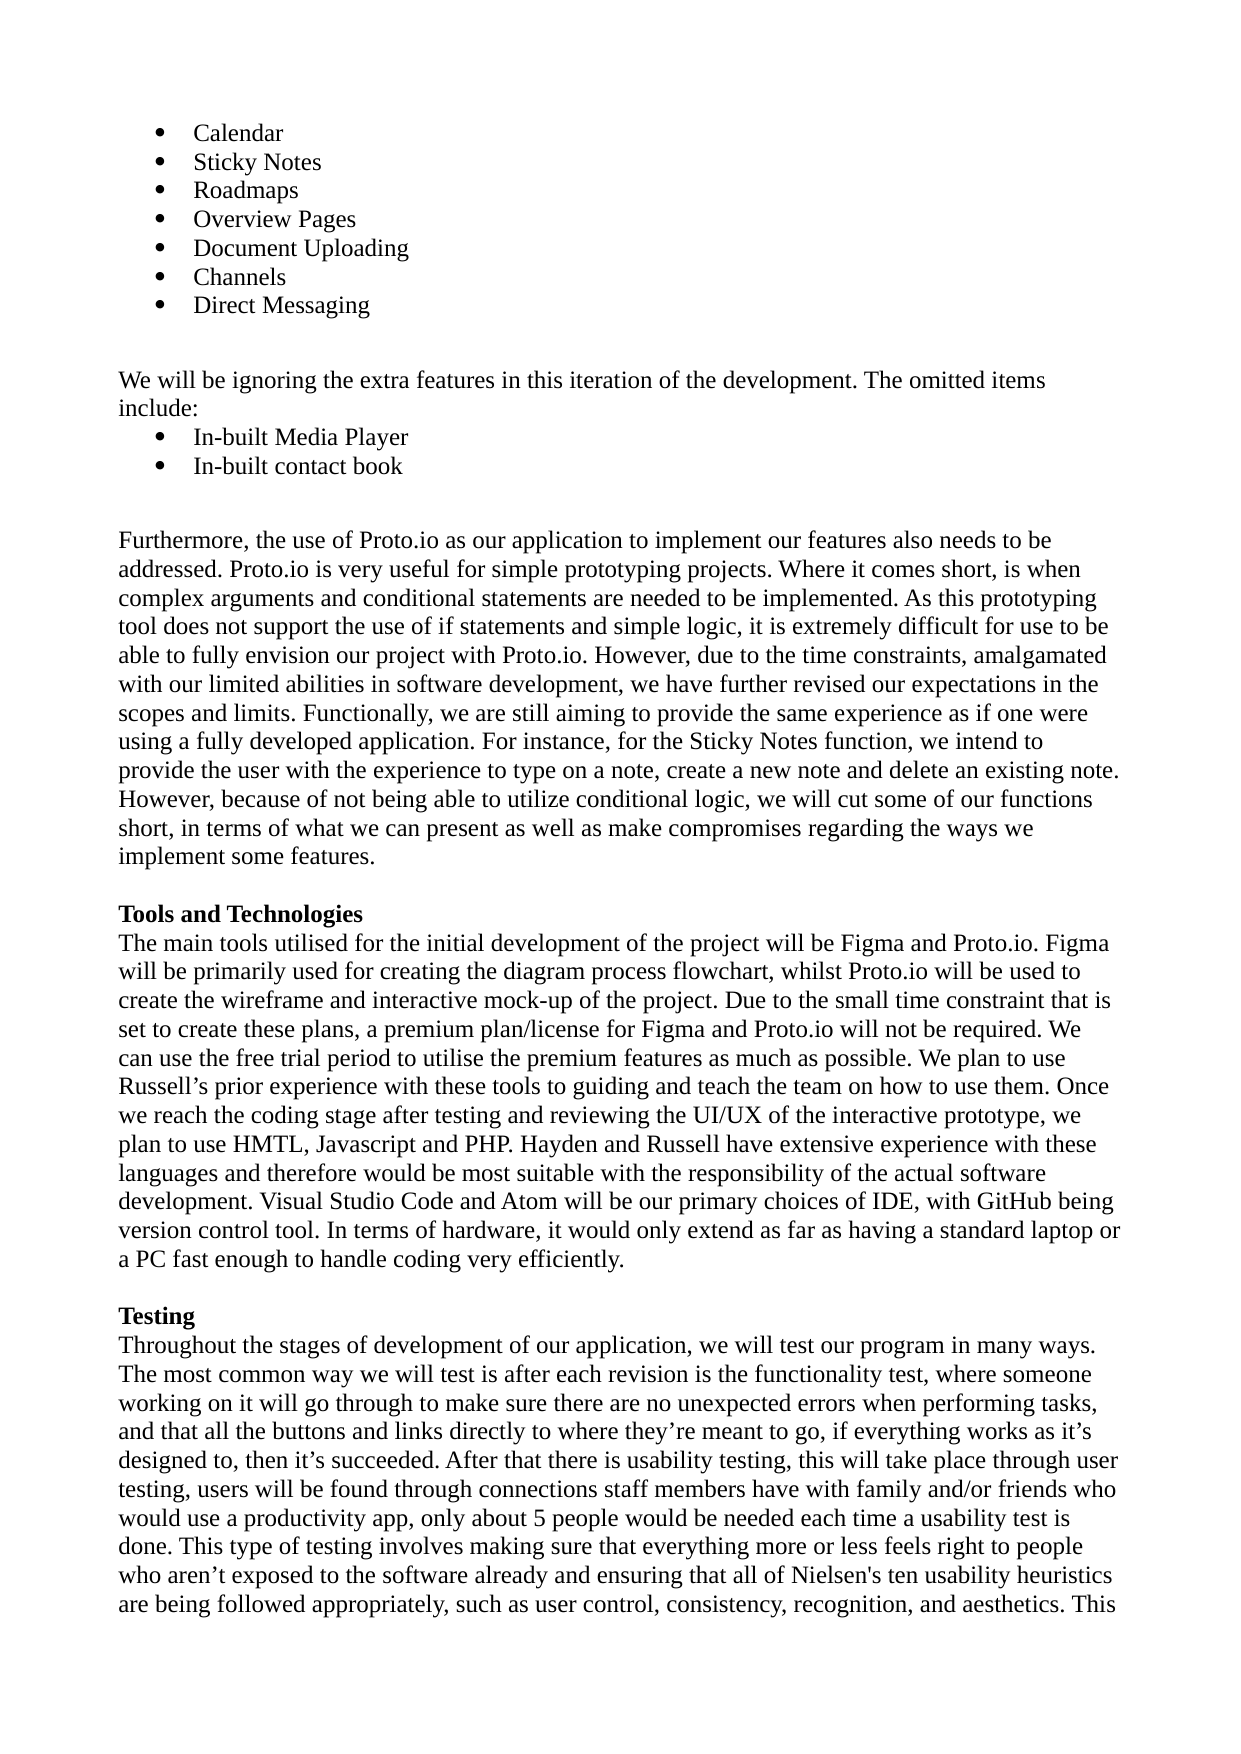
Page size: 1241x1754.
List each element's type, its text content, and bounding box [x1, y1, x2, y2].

text Testing [118, 1301, 1122, 1330]
text Throughout the stages of development of our application, we will test our program in many ways. The most common way we will test is after each revision is the functionality test, where someone working on it will go through to make sure there are no unexpected errors when performing tasks, and that all the buttons and links directly to where they’re meant to go, if everything works as it’s designed to, then it’s succeeded. After that there is usability testing, this will take place through user testing, users will be found through connections staff members have with family and/or friends who would use a productivity app, only about 5 people would be needed each time a usability test is done. This type of testing involves making sure that everything more or less feels right to people who aren’t exposed to the software already and ensuring that all of Nielsen's ten usability heuristics are being followed appropriately, such as user control, consistency, recognition, and aesthetics. This [118, 1330, 1122, 1618]
list Sticky Notes [156, 147, 1122, 176]
list Calendar [156, 118, 1122, 147]
list Roadmaps [156, 176, 1122, 204]
list In-built Media Player [156, 422, 1122, 451]
text Tools and Technologies [118, 899, 1122, 928]
list Document Uploading [156, 233, 1122, 262]
list In-built contact book [156, 451, 1122, 480]
list Direct Messaging [156, 291, 1122, 319]
list Channels [156, 262, 1122, 291]
text We will be ignoring the extra features in this iteration of the development. The omitted items include: [118, 365, 1122, 422]
text Furthermore, the use of Proto.io as our application to implement our features also needs to be addressed. Proto.io is very useful for simple prototyping projects. Where it comes short, is when complex arguments and conditional statements are needed to be implemented. As this prototyping tool does not support the use of if statements and simple logic, it is extremely difficult for use to be able to fully envision our project with Proto.io. However, due to the time constraints, amalgamated with our limited abilities in software development, we have further revised our expectations in the scopes and limits. Functionally, we are still aiming to provide the same experience as if one were using a fully developed application. For instance, for the Sticky Notes function, we intend to provide the user with the experience to type on a note, create a new note and delete an existing note. However, because of not being able to utilize conditional logic, we will cut some of our functions short, in terms of what we can present as well as make compromises regarding the ways we implement some features. [118, 525, 1122, 870]
list Overview Pages [156, 204, 1122, 233]
text The main tools utilised for the initial development of the project will be Figma and Proto.io. Figma will be primarily used for creating the diagram process flowchart, whilst Proto.io will be used to create the wireframe and interactive mock-up of the project. Due to the small time constraint that is set to create these plans, a premium plan/license for Figma and Proto.io will not be required. We can use the free trial period to utilise the premium features as much as possible. We plan to use Russell’s prior experience with these tools to guiding and teach the team on how to use them. Once we reach the coding stage after testing and reviewing the UI/UX of the interactive prototype, we plan to use HMTL, Javascript and PHP. Hayden and Russell have extensive experience with these languages and therefore would be most suitable with the responsibility of the actual software development. Visual Studio Code and Atom will be our primary choices of IDE, with GitHub being version control tool. In terms of hardware, it would only extend as far as having a standard laptop or a PC fast enough to handle coding very efficiently. [118, 928, 1122, 1273]
